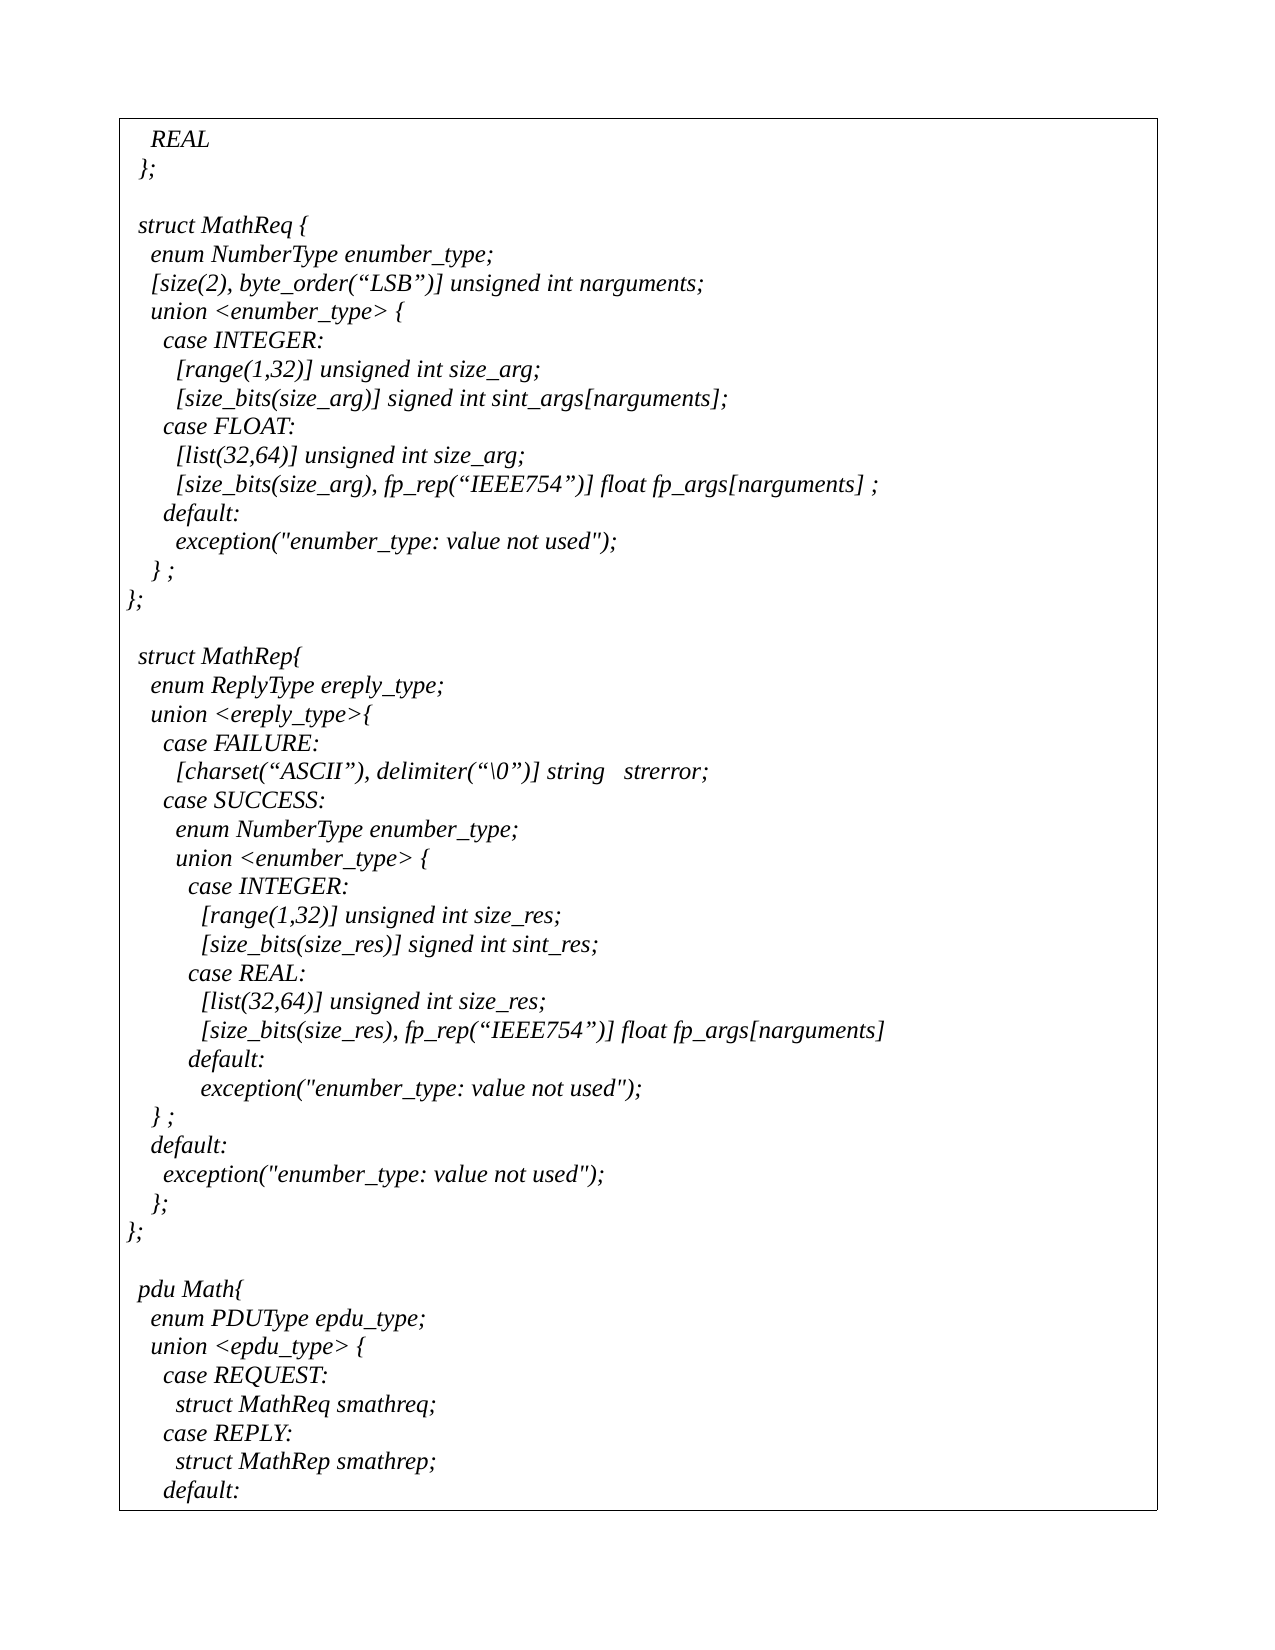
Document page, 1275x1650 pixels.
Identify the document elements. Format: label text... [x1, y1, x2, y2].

table_header REAL }; struct MathReq { enum NumberType enumber_type; [size(2), byte_order(“LSB”)] unsigned int narguments; union <enumber_type> { case INTEGER: [range(1,32)] unsigned int size_arg; [size_bits(size_arg)] signed int sint_args[narguments]; case FLOAT: [list(32,64)] unsigned int size_arg; [size_bits(size_arg), fp_rep(“IEEE754”)] float fp_args[narguments] ; default: exception("enumber_type: value not used"); } ; }; struct MathRep{ enum ReplyType ereply_type; union <ereply_type>{ case FAILURE: [charset(“ASCII”), delimiter(“\0”)] string strerror; case SUCCESS: enum NumberType enumber_type; union <enumber_type> { case INTEGER: [range(1,32)] unsigned int size_res; [size_bits(size_res)] signed int sint_res; case REAL: [list(32,64)] unsigned int size_res; [size_bits(size_res), fp_rep(“IEEE754”)] float fp_args[narguments] default: exception("enumber_type: value not used"); } ; default: exception("enumber_type: value not used"); }; }; pdu Math{ enum PDUType epdu_type; union <epdu_type> { case REQUEST: struct MathReq smathreq; case REPLY: struct MathRep smathrep; default: [120, 119, 1157, 1510]
